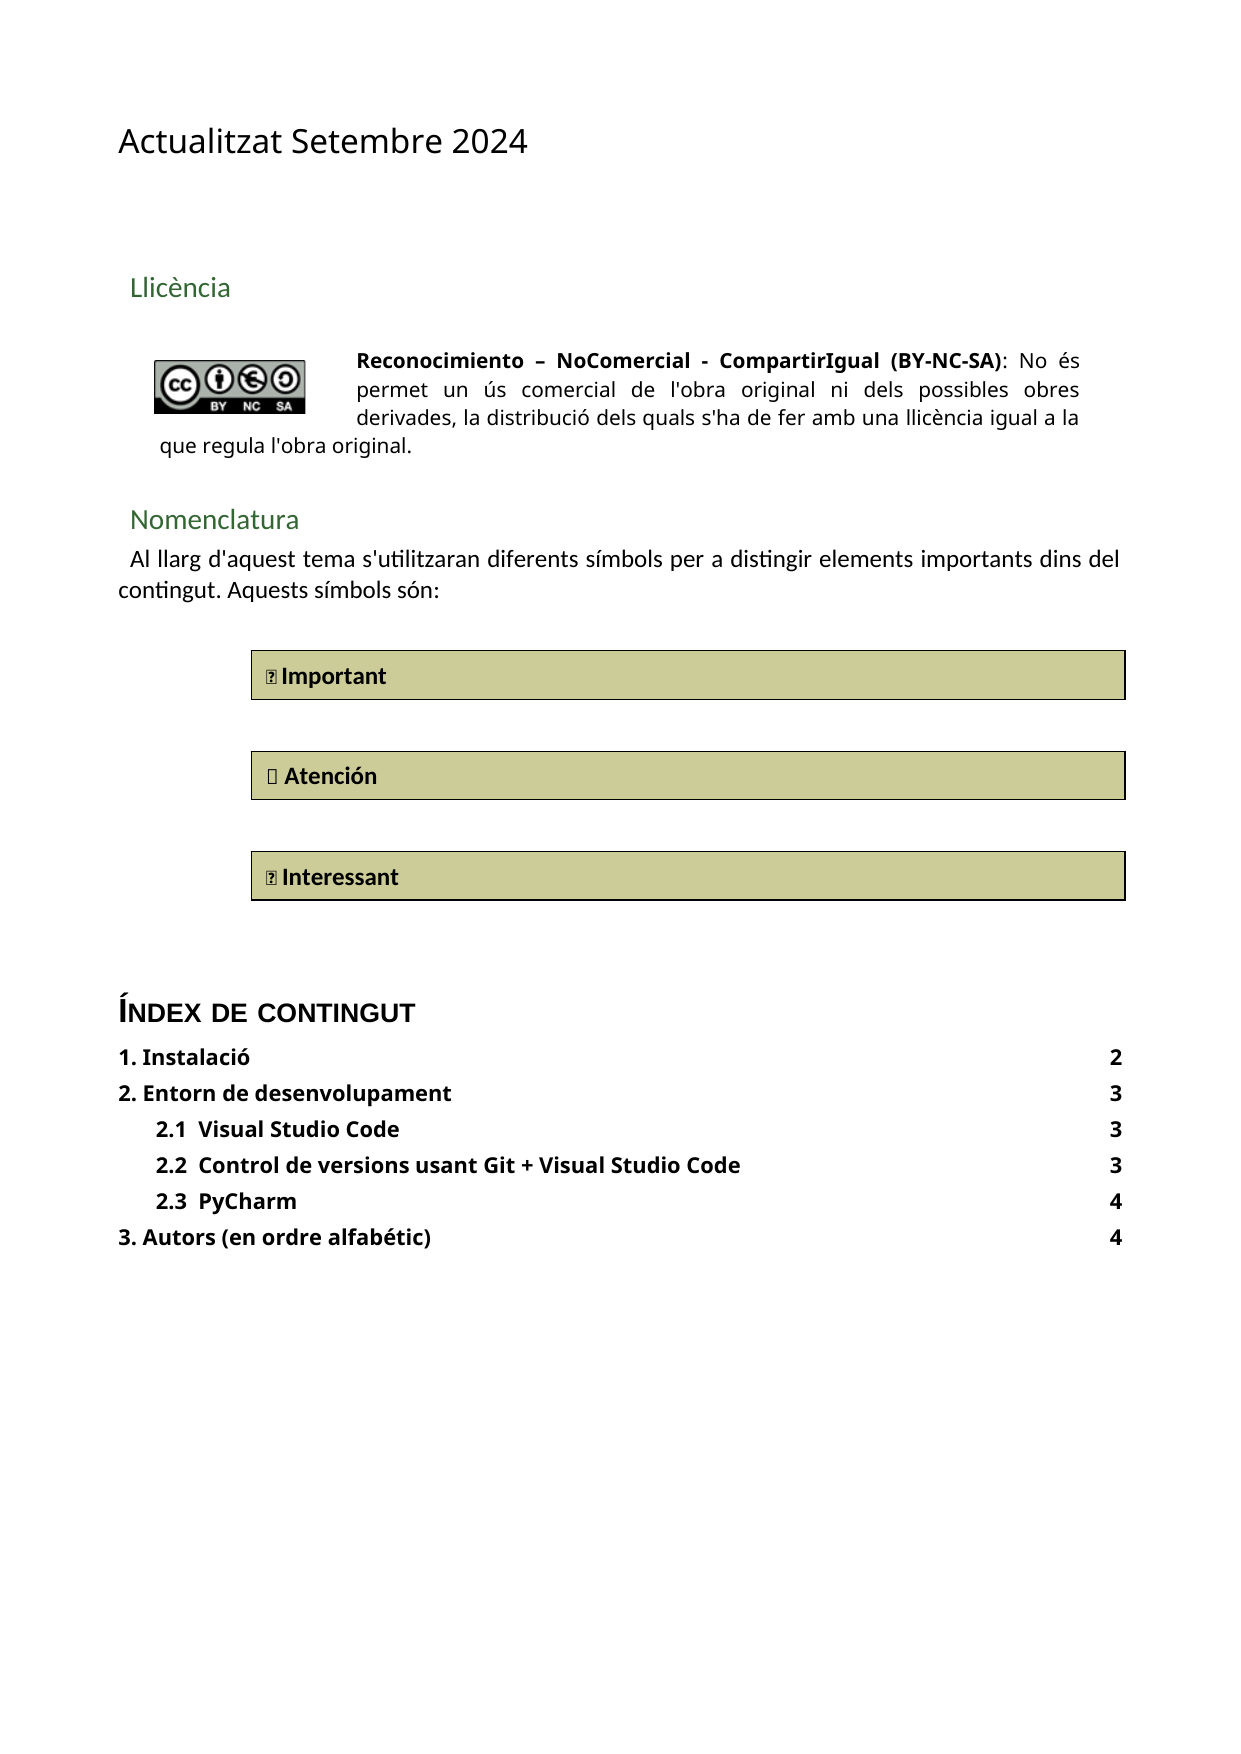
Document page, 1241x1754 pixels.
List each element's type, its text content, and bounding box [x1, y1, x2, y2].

text Reconocimiento – NoComercial - CompartirIgual (BY-NC-SA): No és permet un ús comercial de l'obra original ni dels possibles obres derivades, la distribució dels quals s'ha de fer amb una llicència igual a la que regula l'obra original. [159, 346, 1080, 460]
text ❕ Atención [252, 752, 1124, 799]
picture [154, 360, 306, 414]
text 3. Autors (en ordre alfabétic) 4 [118, 1222, 1122, 1252]
text 📖 Important [252, 651, 1124, 699]
text 💬 Interessant [252, 852, 1124, 899]
text 2.3 PyCharm 4 [156, 1186, 1122, 1216]
text Llicència [118, 269, 1122, 305]
text 2.1 Visual Studio Code 3 [156, 1114, 1122, 1144]
text Nomenclatura [118, 501, 1122, 537]
text Actualitzat Setembre 2024 [118, 118, 1122, 163]
text 1. Instalació 2 [118, 1042, 1122, 1072]
text 2.2 Control de versions usant Git + Visual Studio Code 3 [156, 1150, 1122, 1180]
text Al llarg d'aquest tema s'utilitzaran diferents símbols per a distingir elements importants dins del contingut. Aquests símbols són: [118, 543, 1122, 604]
text Índex de contingut [118, 991, 1122, 1029]
text 2. Entorn de desenvolupament 3 [118, 1078, 1122, 1108]
